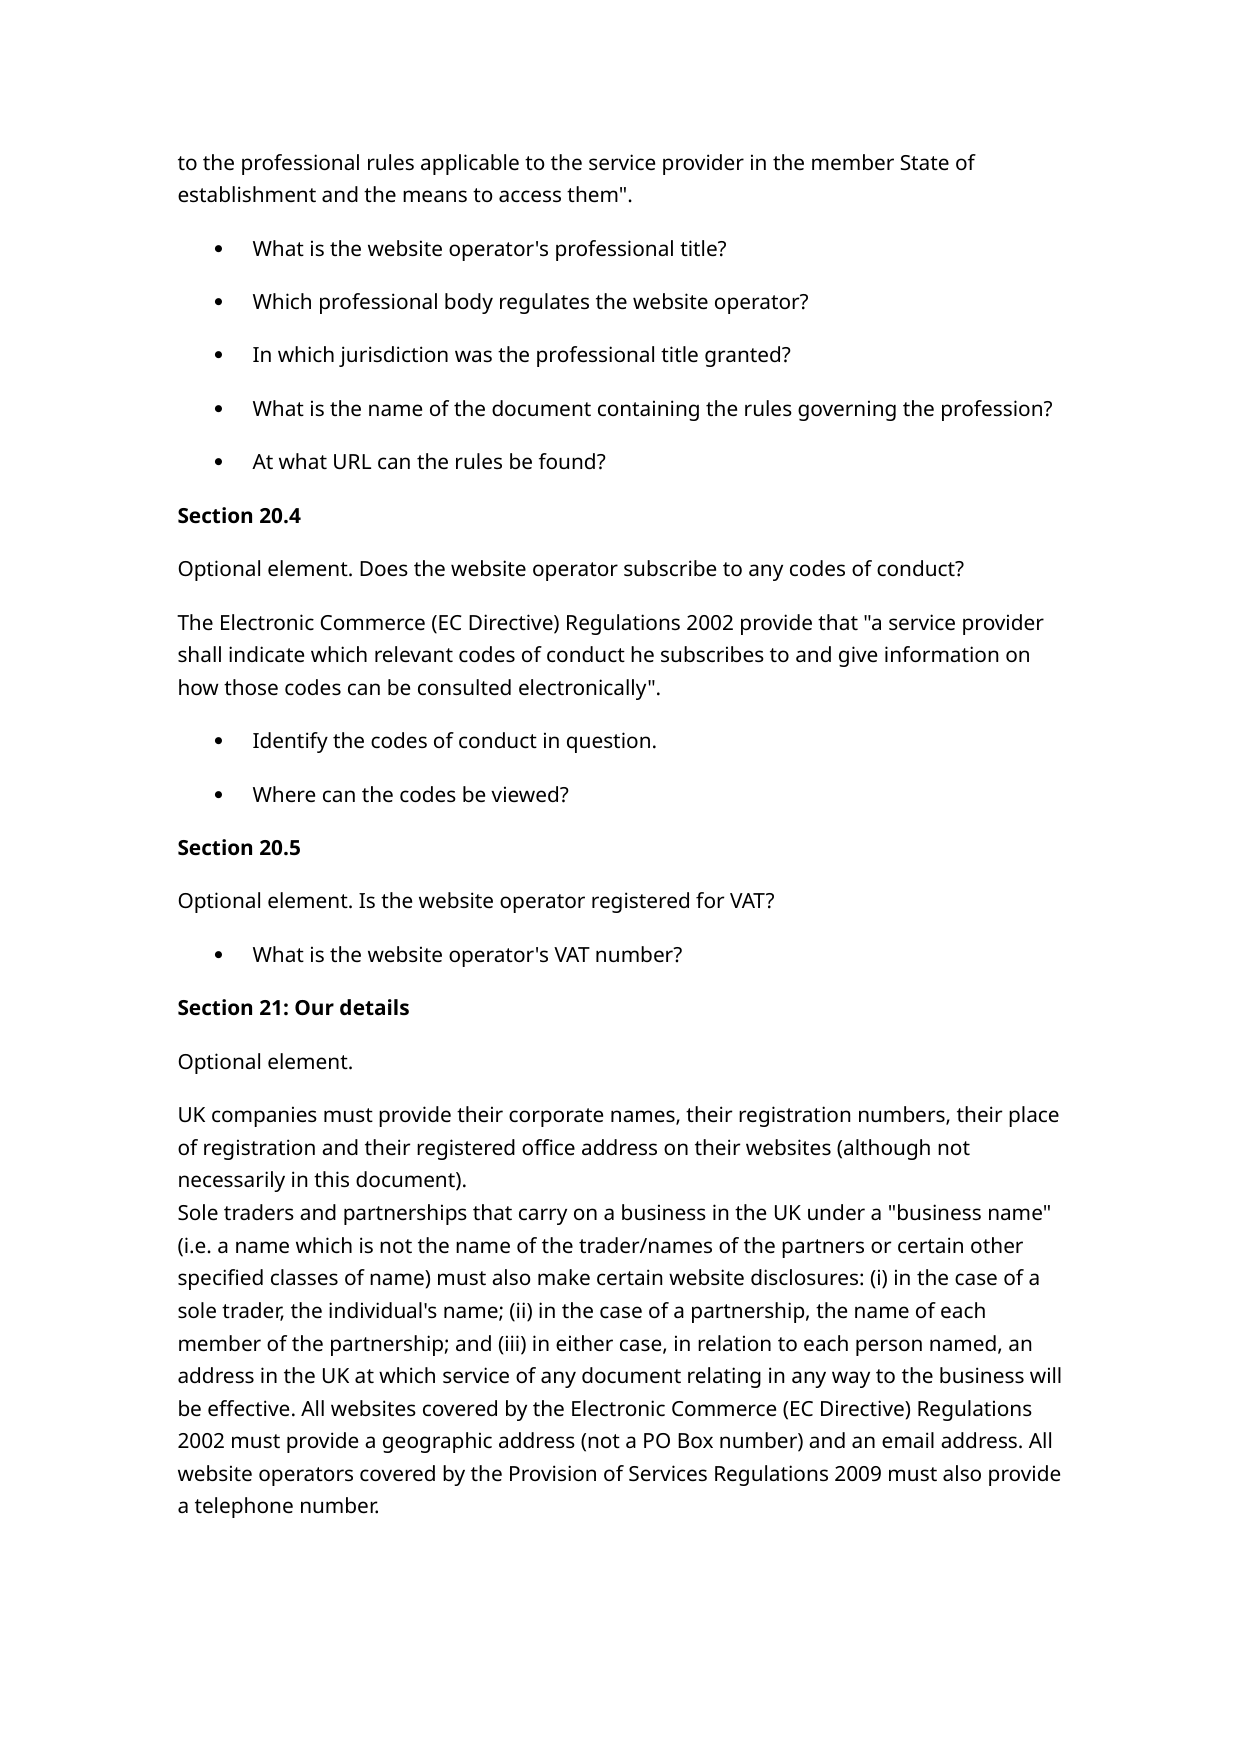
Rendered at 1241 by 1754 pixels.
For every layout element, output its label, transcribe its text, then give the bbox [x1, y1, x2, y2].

text to the professional rules applicable to the service provider in the member State of establishment and the means to access them". [177, 148, 1063, 209]
list What is the website operator's professional title? [215, 234, 1063, 262]
text Optional element. Is the website operator registered for VAT? [177, 887, 1063, 915]
list What is the website operator's VAT number? [215, 940, 1063, 968]
list Identify the codes of conduct in question. [215, 726, 1063, 755]
text The Electronic Commerce (EC Directive) Regulations 2002 provide that "a service provider shall indicate which relevant codes of conduct he subscribes to and give information on how those codes can be consulted electronically". [177, 608, 1063, 701]
text Section 20.4 [177, 501, 1063, 529]
list What is the name of the document containing the rules governing the profession? [215, 394, 1063, 422]
list At what URL can the rules be found? [215, 447, 1063, 476]
text Section 21: Our details [177, 993, 1063, 1022]
text Optional element. [177, 1047, 1063, 1075]
text Optional element. Does the website operator subscribe to any codes of conduct? [177, 554, 1063, 583]
text Section 20.5 [177, 833, 1063, 862]
list In which jurisdiction was the professional title granted? [215, 341, 1063, 369]
text UK companies must provide their corporate names, their registration numbers, their place of registration and their registered office address on their websites (although not necessarily in this document). Sole traders and partnerships that carry on a business in the UK under a "business name" (i.e. a name which is not the name of the trader/names of the partners or certain other specified classes of name) must also make certain website disclosures: (i) in the case of a sole trader, the individual's name; (ii) in the case of a partnership, the name of each member of the partnership; and (iii) in either case, in relation to each person named, an address in the UK at which service of any document relating in any way to the business will be effective. All websites covered by the Electronic Commerce (EC Directive) Regulations 2002 must provide a geographic address (not a PO Box number) and an email address. All website operators covered by the Provision of Services Regulations 2009 must also provide a telephone number. [177, 1100, 1063, 1520]
list Which professional body regulates the website operator? [215, 287, 1063, 316]
list Where can the codes be viewed? [215, 780, 1063, 808]
